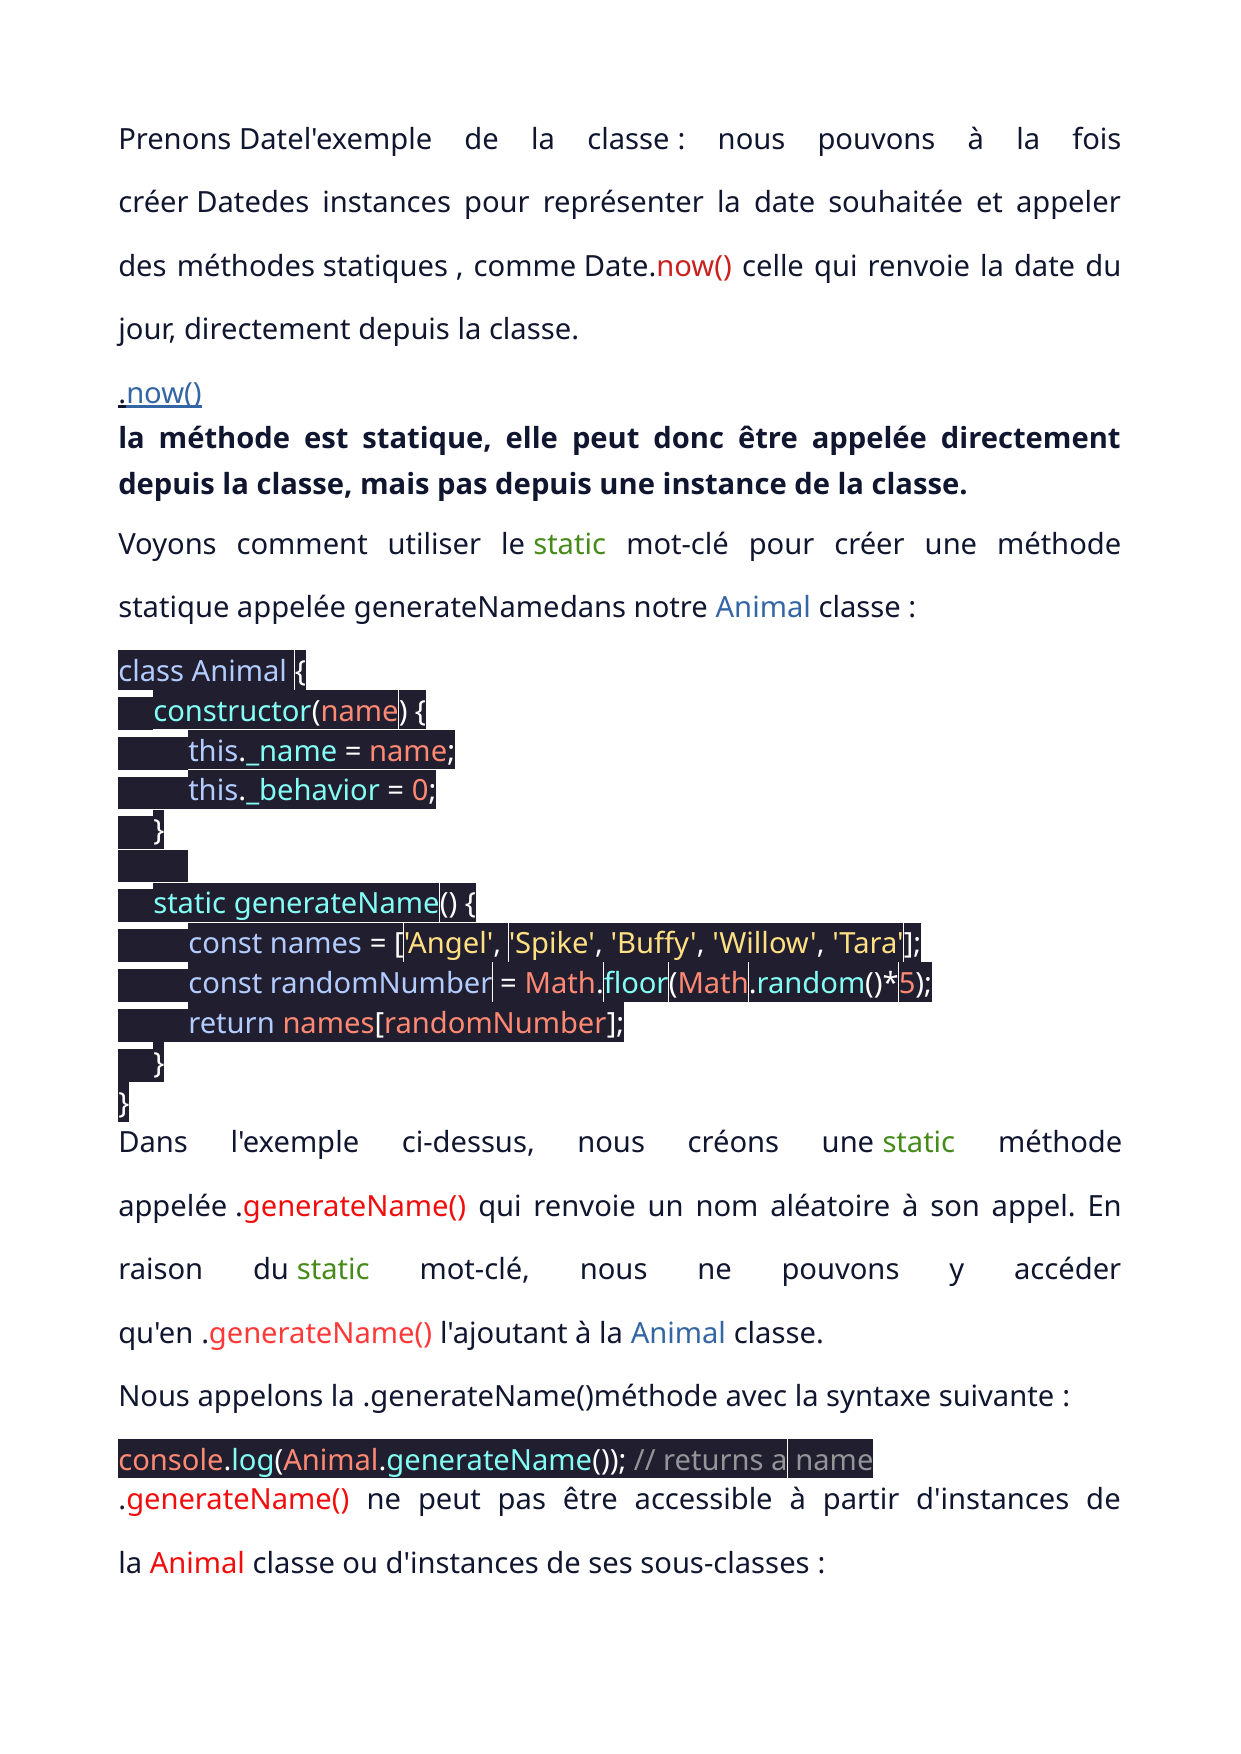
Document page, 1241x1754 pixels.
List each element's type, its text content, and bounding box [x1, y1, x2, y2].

text static generateName() { [118, 882, 1122, 922]
text class Animal { [118, 650, 1122, 690]
text } [118, 809, 1122, 849]
text console.log(Animal.generateName()); // returns a name [118, 1439, 1122, 1478]
text constructor(name) { [118, 690, 1122, 730]
text } [118, 1042, 1122, 1082]
text this._behavior = 0; [118, 770, 1122, 809]
text Voyons comment utiliser le static mot-clé pour créer une méthode statique appelée generateNamedans notre Animal classe : [118, 523, 1122, 626]
text .generateName() ne peut pas être accessible à partir d'instances de la Animal classe ou d'instances de ses sous-classes : [118, 1478, 1122, 1582]
text Nous appelons la .generateName()méthode avec la syntaxe suivante : [118, 1375, 1122, 1415]
text } [118, 1082, 1122, 1122]
text la méthode est statique, elle peut donc être appelée directement depuis la classe, mais pas depuis une instance de la classe. [118, 417, 1122, 503]
text const names = ['Angel', 'Spike', 'Buffy', 'Willow', 'Tara']; [118, 922, 1122, 962]
text this._name = name; [118, 730, 1122, 770]
text Dans l'exemple ci-dessus, nous créons une static méthode appelée .generateName() qui renvoie un nom aléatoire à son appel. En raison du static mot-clé, nous ne pouvons y accéder qu'en .generateName() l'ajoutant à la Animal classe. [118, 1122, 1122, 1352]
text .now() [118, 372, 1122, 412]
text const randomNumber = Math.floor(Math.random()*5); [118, 962, 1122, 1002]
text return names[randomNumber]; [118, 1002, 1122, 1042]
text Prenons Datel'exemple de la classe : nous pouvons à la fois créer Datedes instances pour représenter la date souhaitée et appeler des méthodes statiques , comme Date.now() celle qui renvoie la date du jour, directement depuis la classe. [118, 118, 1122, 348]
